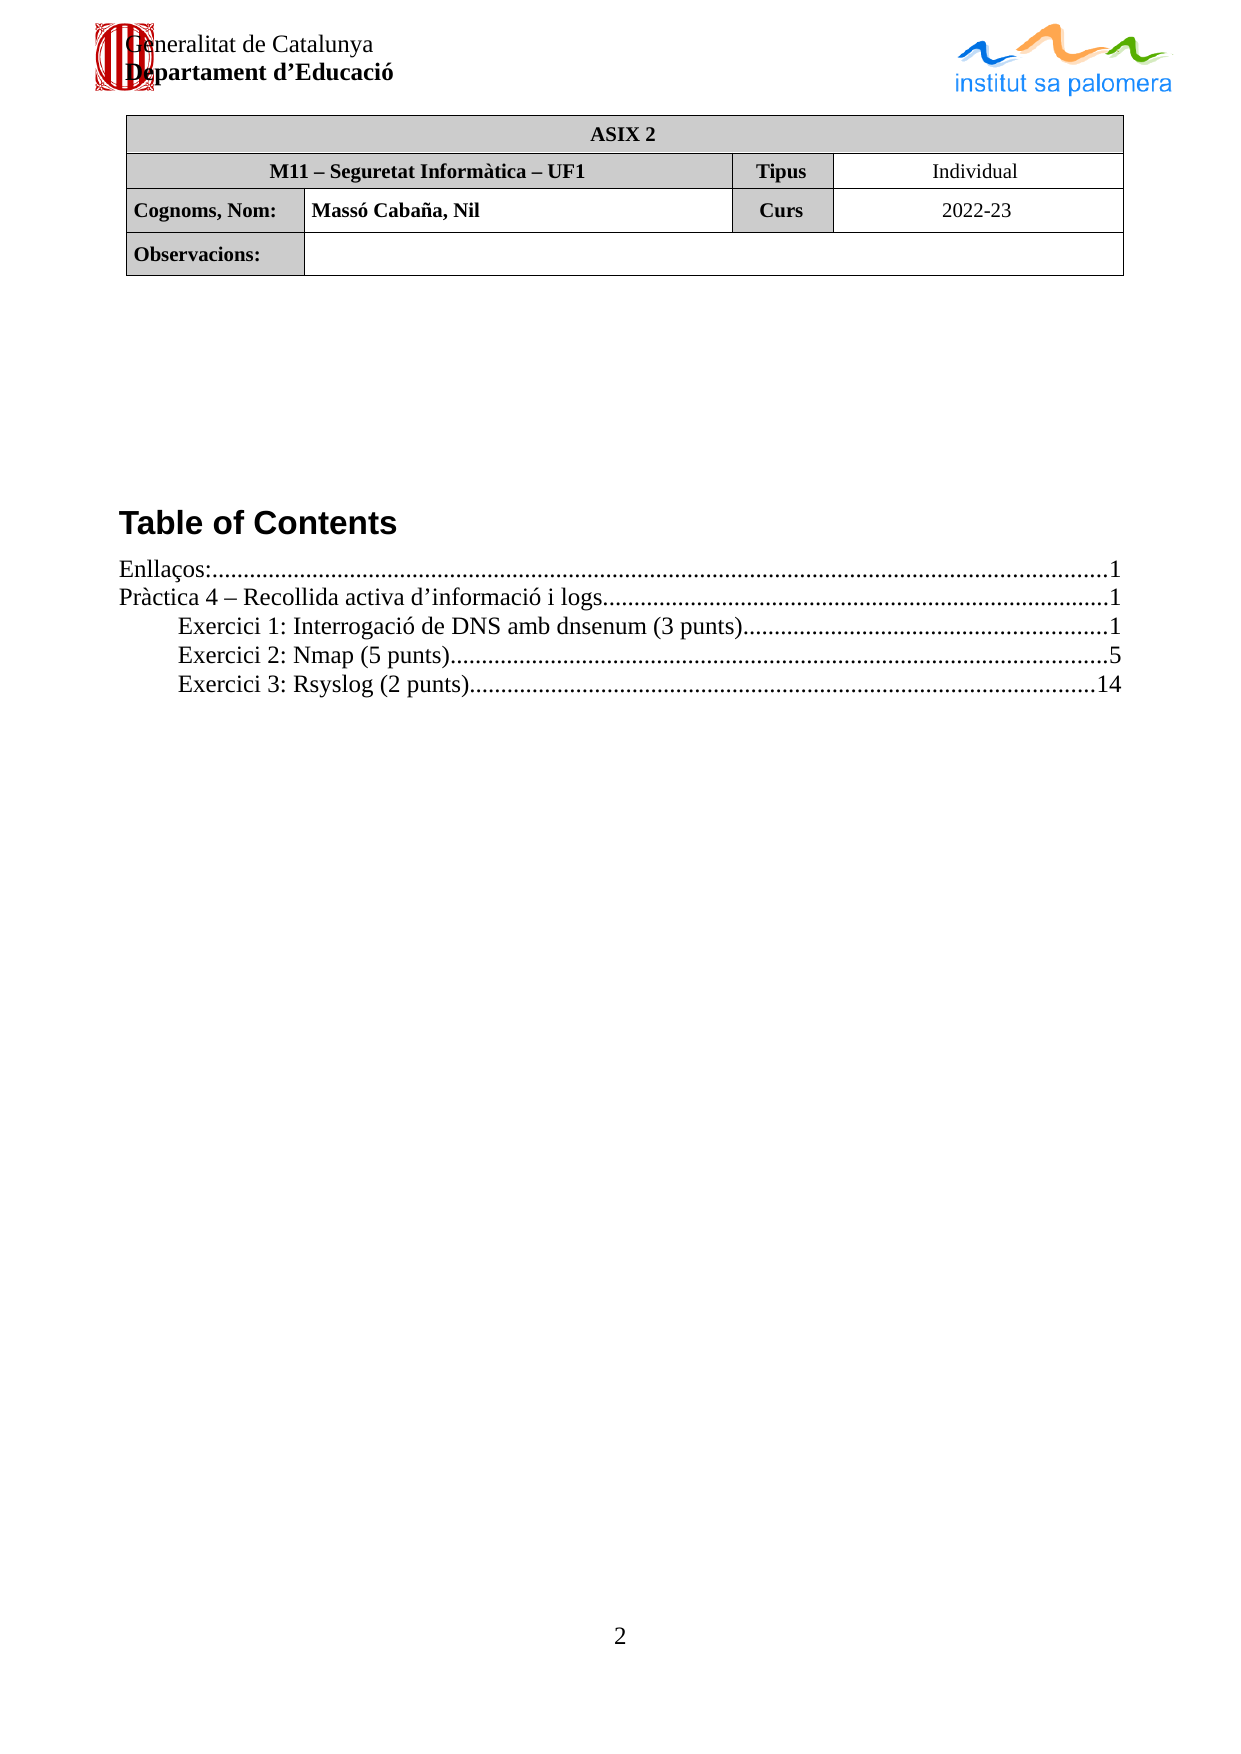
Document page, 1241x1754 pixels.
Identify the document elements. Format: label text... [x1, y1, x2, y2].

text Pràctica 4 – Recollida activa d’informació i logs. 1 [119, 582, 1121, 611]
picture [948, 21, 1177, 100]
text Exercici 1: Interrogació de DNS amb dnsenum (3 punts) 1 [178, 611, 1121, 640]
text Exercici 3: Rsyslog (2 punts) 14 [178, 669, 1121, 697]
text Enllaços: 1 [119, 554, 1121, 582]
subtitle Table of Contents [119, 503, 1121, 541]
text Exercici 2: Nmap (5 punts) 5 [178, 640, 1121, 669]
picture [93, 21, 155, 93]
